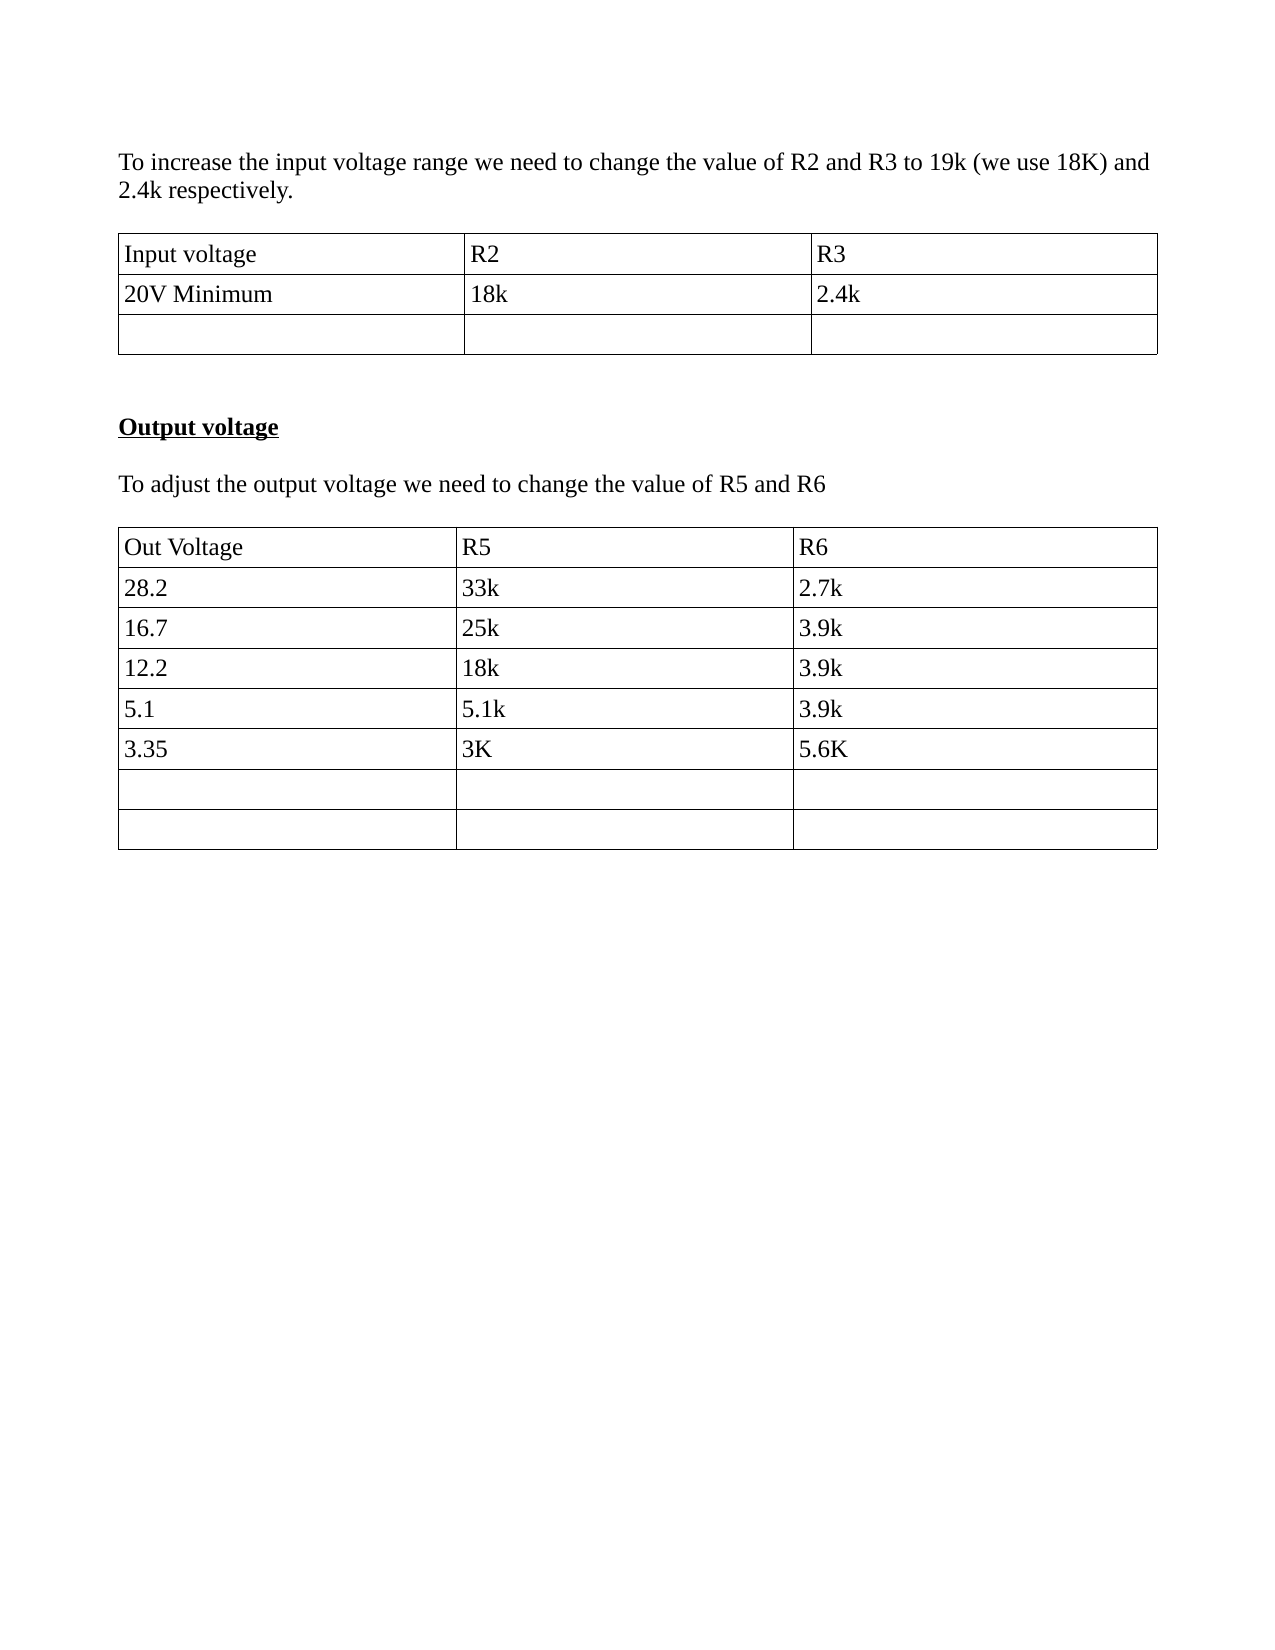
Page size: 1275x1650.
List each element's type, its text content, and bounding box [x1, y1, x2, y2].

table_cell 5.1k [457, 689, 793, 728]
table_header R3 [812, 234, 1157, 273]
table_cell [794, 770, 1157, 809]
table_cell 33k [457, 568, 793, 607]
table_cell 20V Minimum [119, 275, 464, 314]
text To increase the input voltage range we need to change the value of R2 and R3 to 19k (we use 18K) and 2.4k respectively. [118, 147, 1157, 204]
table_cell 3.35 [119, 729, 456, 768]
table_header Input voltage [119, 234, 464, 273]
table_cell 3.9k [794, 689, 1157, 728]
table_cell [794, 810, 1157, 849]
table_header R5 [457, 528, 793, 567]
table_cell 5.1 [119, 689, 456, 728]
table_cell 2.7k [794, 568, 1157, 607]
table_cell [119, 315, 464, 354]
table_cell [812, 315, 1157, 354]
table_cell 3K [457, 729, 793, 768]
table_cell [119, 810, 456, 849]
table_cell 18k [465, 275, 811, 314]
text To adjust the output voltage we need to change the value of R5 and R6 [118, 469, 1157, 498]
table_header R6 [794, 528, 1157, 567]
table_cell 12.2 [119, 649, 456, 688]
table_cell [465, 315, 811, 354]
table_header R2 [465, 234, 811, 273]
table_cell 3.9k [794, 649, 1157, 688]
table_cell [457, 810, 793, 849]
table_cell [119, 770, 456, 809]
table_cell [457, 770, 793, 809]
table_cell 2.4k [812, 275, 1157, 314]
table_cell 5.6K [794, 729, 1157, 768]
text Output voltage [118, 412, 1157, 440]
table_header Out Voltage [119, 528, 456, 567]
table_cell 25k [457, 608, 793, 648]
table_cell 18k [457, 649, 793, 688]
table_cell 16.7 [119, 608, 456, 648]
table_cell 28.2 [119, 568, 456, 607]
table_cell 3.9k [794, 608, 1157, 648]
